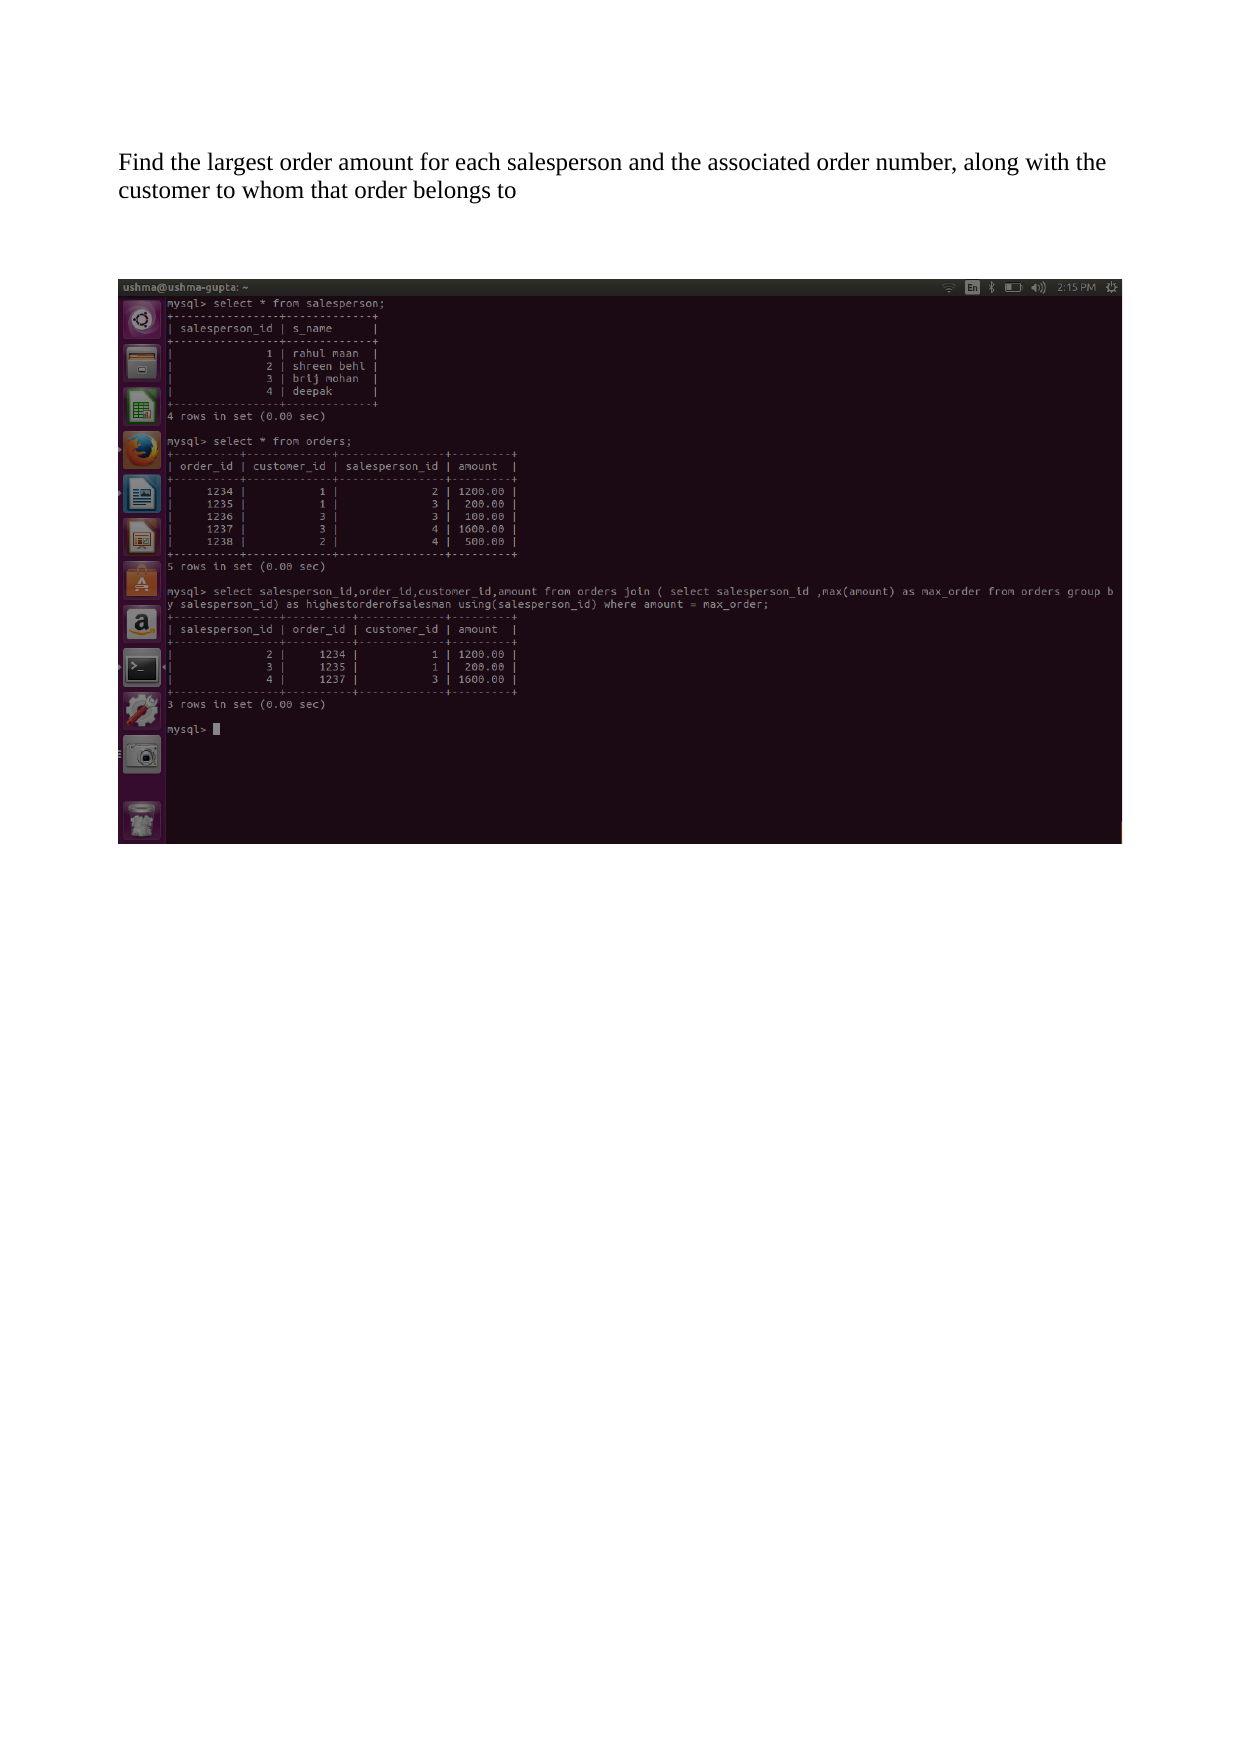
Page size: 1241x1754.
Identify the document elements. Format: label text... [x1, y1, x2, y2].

text Find the largest order amount for each salesperson and the associated order number, along with the customer to whom that order belongs to [118, 147, 1122, 204]
picture [118, 279, 1123, 844]
